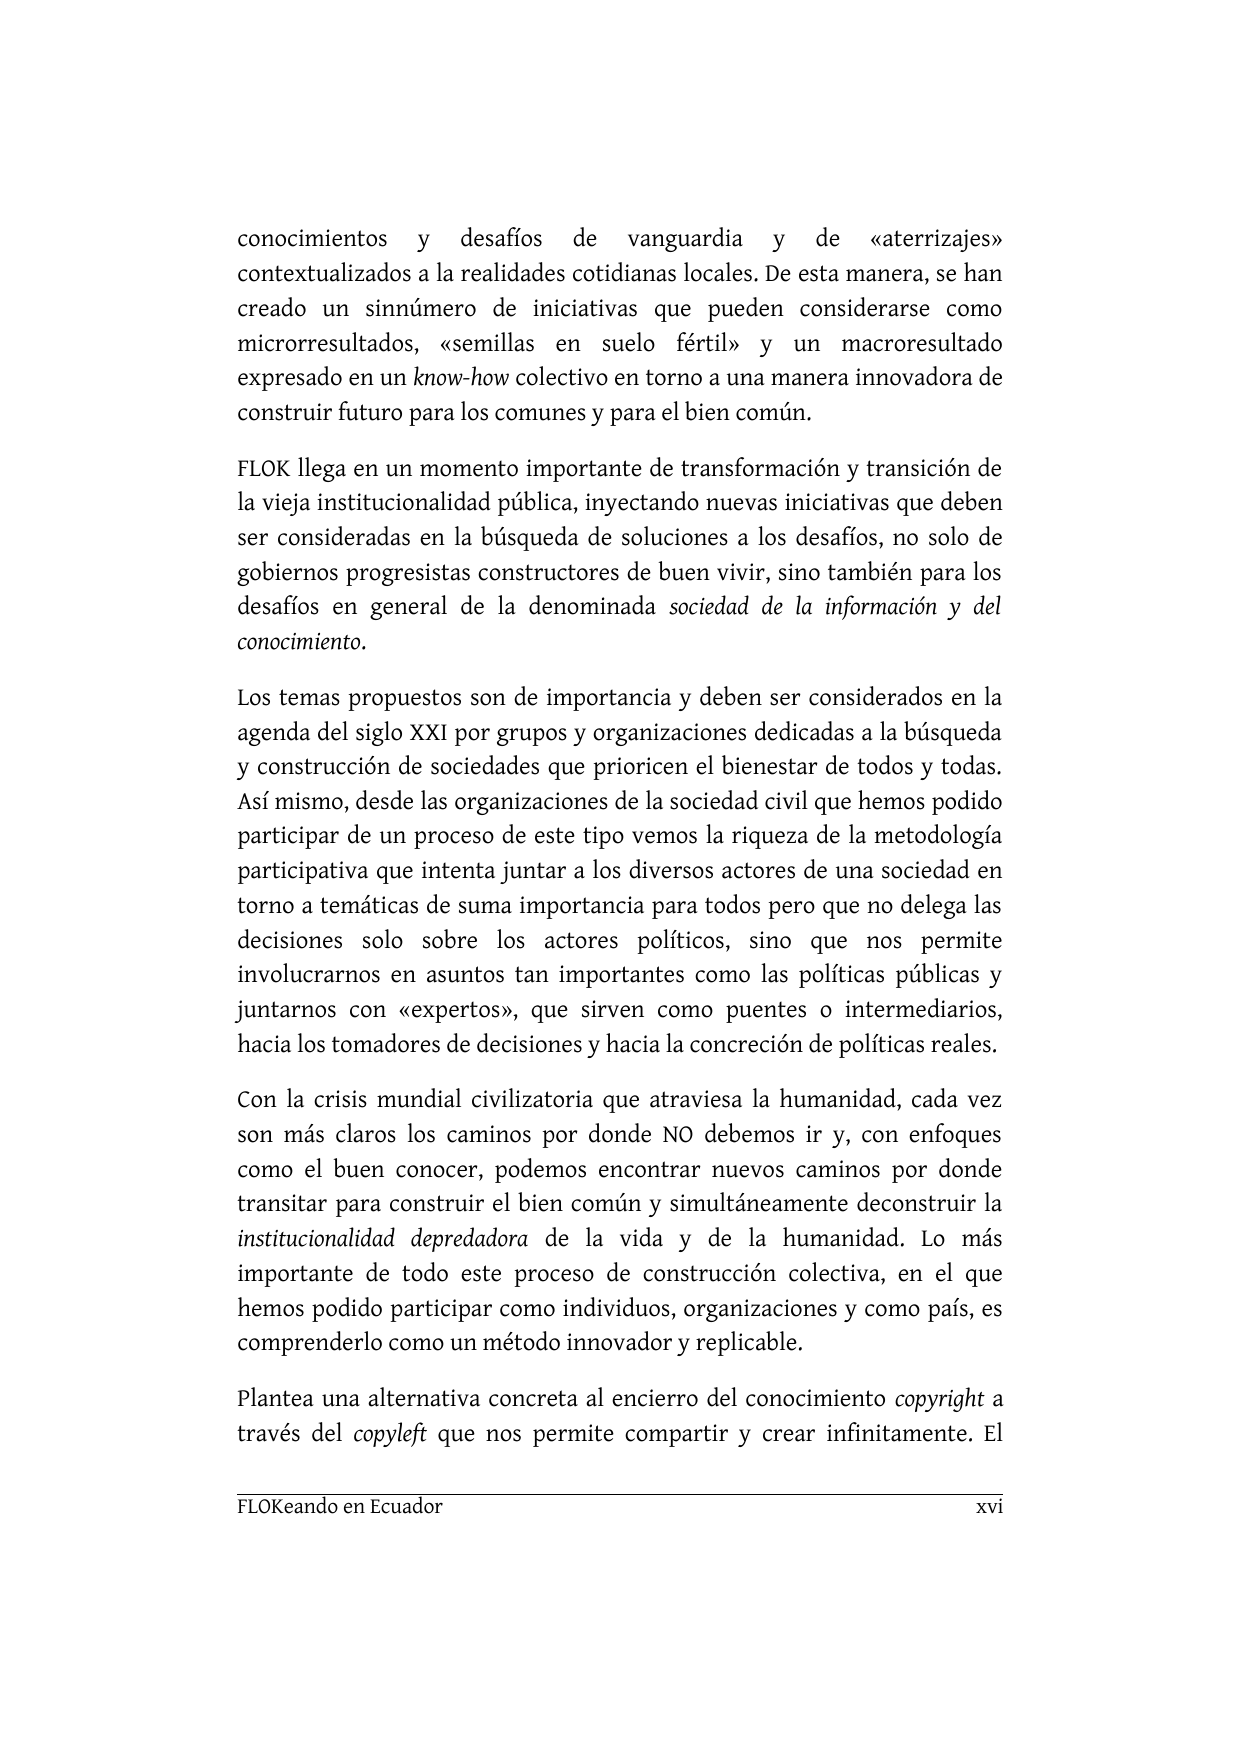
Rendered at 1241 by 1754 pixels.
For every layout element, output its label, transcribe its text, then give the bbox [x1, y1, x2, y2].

text Con la crisis mundial civilizatoria que atraviesa la humanidad, cada vez son más claros los caminos por donde NO debemos ir y, con enfoques como el buen conocer, podemos encontrar nuevos caminos por donde transitar para construir el bien común y simultáneamente deconstruir la institucionalidad depredadora de la vida y de la humanidad. Lo más importante de todo este proceso de construcción colectiva, en el que hemos podido participar como individuos, organizaciones y como país, es comprenderlo como un método innovador y replicable. [237, 1086, 1003, 1358]
text Los temas propuestos son de importancia y deben ser considerados en la agenda del siglo XXI por grupos y organizaciones dedicadas a la búsqueda y construcción de sociedades que prioricen el bienestar de todos y todas. Así mismo, desde las organizaciones de la sociedad civil que hemos podido participar de un proceso de este tipo vemos la riqueza de la metodología participativa que intenta juntar a los diversos actores de una sociedad en torno a temáticas de suma importancia para todos pero que no delega las decisiones solo sobre los actores políticos, sino que nos permite involucrarnos en asuntos tan importantes como las políticas públicas y juntarnos con «expertos», que sirven como puentes o intermediarios, hacia los tomadores de decisiones y hacia la concreción de políticas reales. [237, 683, 1003, 1059]
text FLOK llega en un momento importante de transformación y transición de la vieja institucionalidad pública, inyectando nuevas iniciativas que deben ser consideradas en la búsqueda de soluciones a los desafíos, no solo de gobiernos progresistas constructores de buen vivir, sino también para los desafíos en general de la denominada sociedad de la información y del conocimiento. [237, 454, 1003, 657]
text Plantea una alternativa concreta al encierro del conocimiento copyright a través del copyleft que nos permite compartir y crear infinitamente. El [237, 1384, 1003, 1448]
text conocimientos y desafíos de vanguardia y de «aterrizajes» contextualizados a la realidades cotidianas locales. De esta manera, se han creado un sinnúmero de iniciativas que pueden considerarse como microrresultados, «semillas en suelo fértil» y un macroresultado expresado en un know-how colectivo en torno a una manera innovadora de construir futuro para los comunes y para el bien común. [237, 225, 1003, 427]
